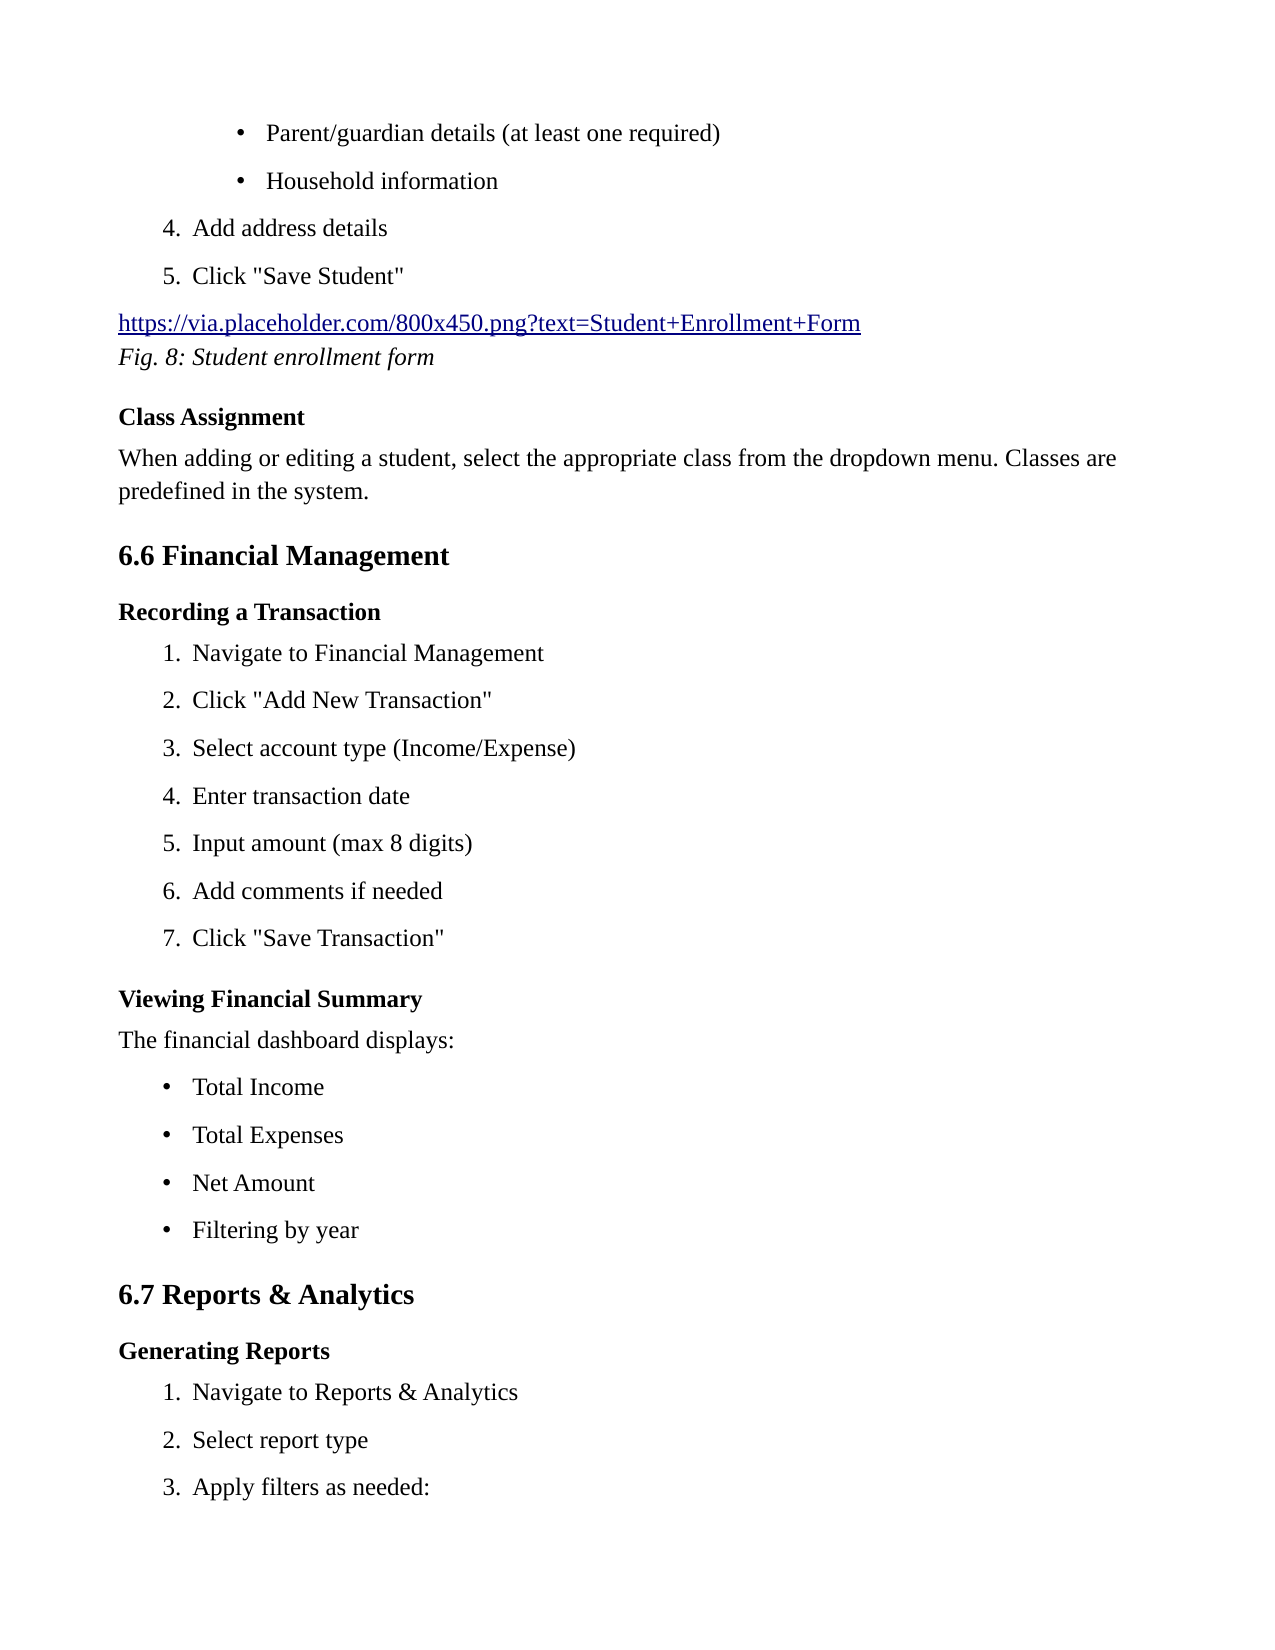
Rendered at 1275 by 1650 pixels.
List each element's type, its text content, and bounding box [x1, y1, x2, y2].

list Click "Add New Transaction" [162, 686, 1157, 714]
list Select account type (Income/Expense) [162, 733, 1157, 762]
list Input amount (max 8 digits) [162, 828, 1157, 857]
list Household information [236, 166, 1157, 194]
subtitle Class Assignment [118, 402, 1157, 430]
list Add comments if needed [162, 876, 1157, 905]
list Total Expenses [162, 1120, 1157, 1149]
text When adding or editing a student, select the appropriate class from the dropdown menu. Classes are predefined in the system. [118, 443, 1157, 505]
list Filtering by year [162, 1215, 1157, 1244]
text https://via.placeholder.com/800x450.png?text=Student+Enrollment+Form Fig. 8: Student enrollment form [118, 308, 1157, 370]
list Apply filters as needed: [162, 1472, 1157, 1501]
list Net Amount [162, 1168, 1157, 1196]
subtitle Viewing Financial Summary [118, 984, 1157, 1012]
list Enter transaction date [162, 781, 1157, 809]
subtitle Generating Reports [118, 1336, 1157, 1365]
text The financial dashboard displays: [118, 1025, 1157, 1054]
subtitle 6.6 Financial Management [118, 538, 1157, 572]
list Click "Save Student" [162, 261, 1157, 290]
subtitle Recording a Transaction [118, 597, 1157, 625]
list Click "Save Transaction" [162, 923, 1157, 952]
list Add address details [162, 213, 1157, 242]
list Navigate to Financial Management [162, 638, 1157, 667]
list Navigate to Reports & Analytics [162, 1377, 1157, 1406]
list Select report type [162, 1425, 1157, 1454]
subtitle 6.7 Reports & Analytics [118, 1277, 1157, 1311]
list Total Income [162, 1072, 1157, 1101]
list Parent/guardian details (at least one required) [236, 118, 1157, 147]
